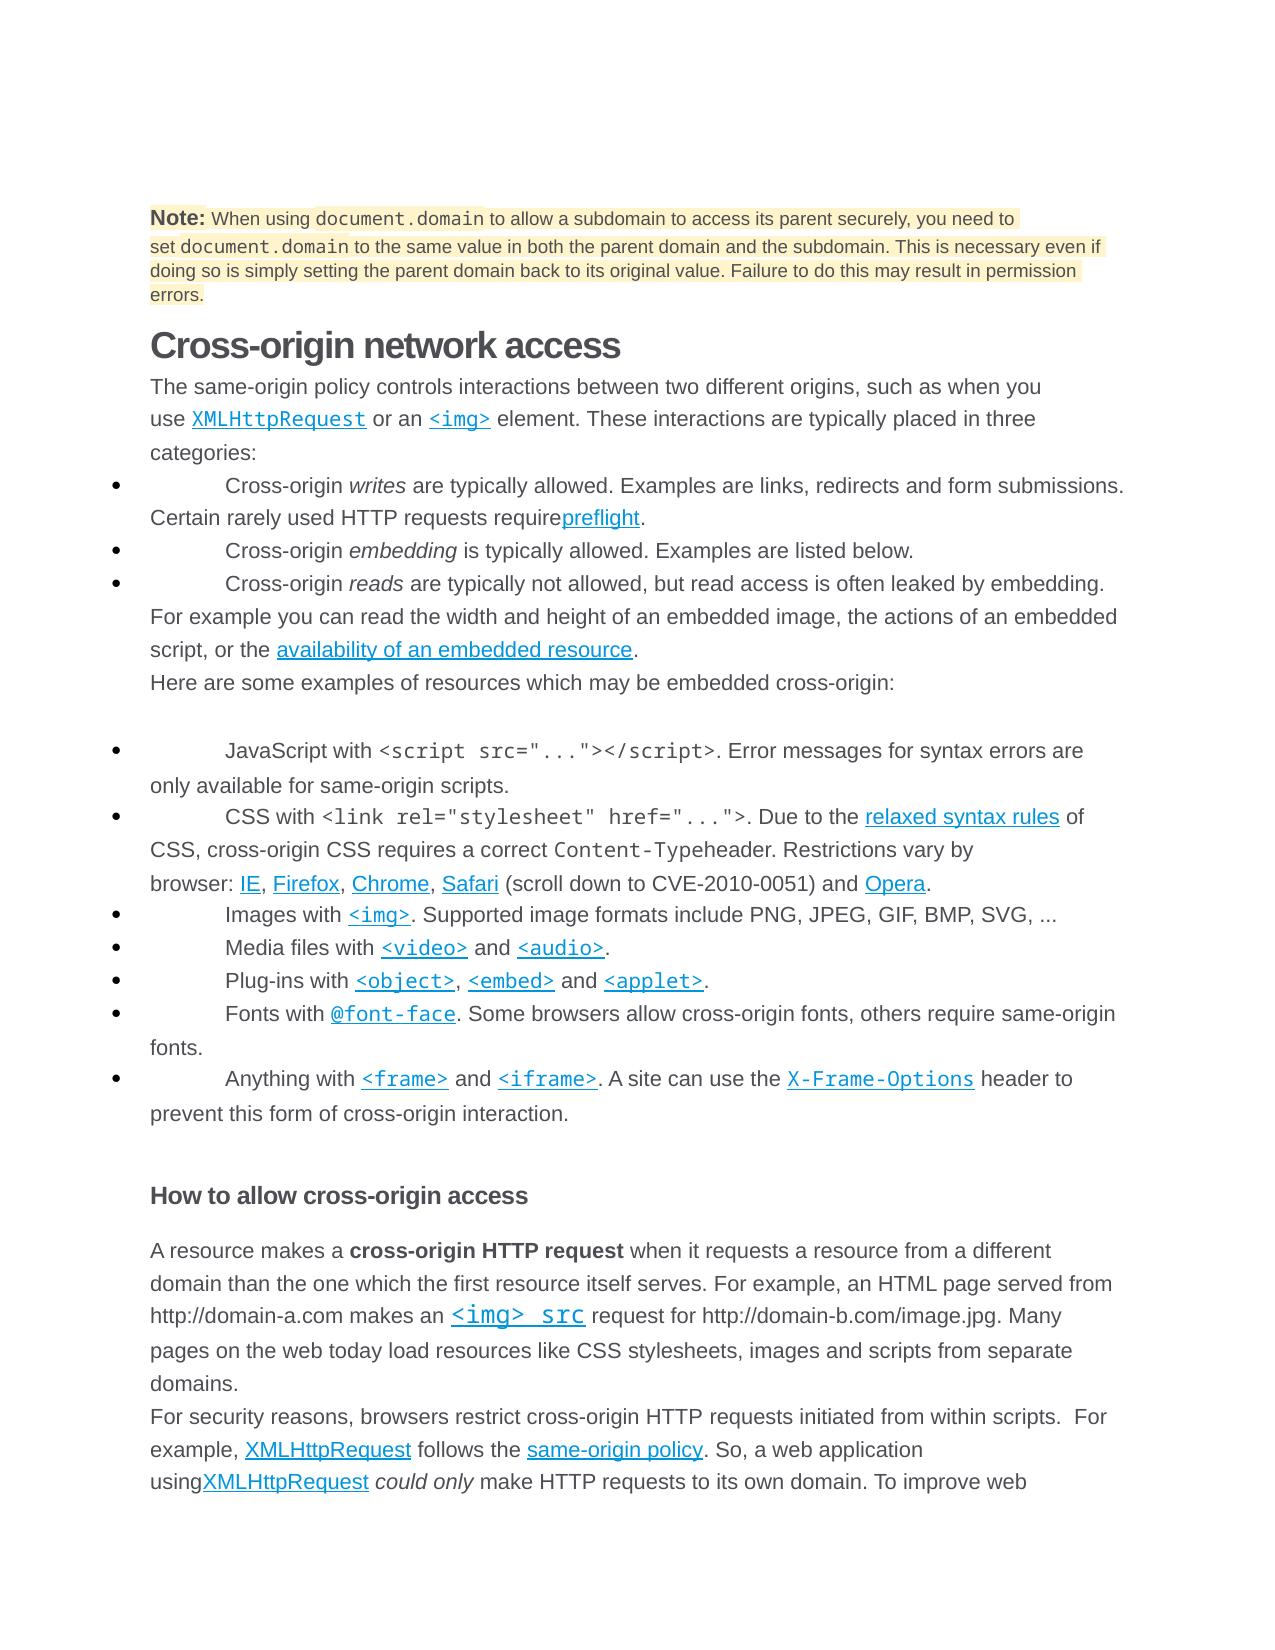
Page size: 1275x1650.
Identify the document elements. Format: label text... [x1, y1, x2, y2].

list JavaScript with <script src="..."></script>. Error messages for syntax errors are only available for same-origin scripts. [112, 732, 1125, 798]
list Images with <img>. Supported image formats include PNG, JPEG, GIF, BMP, SVG, ... [112, 896, 1125, 929]
list Cross-origin writes are typically allowed. Examples are links, redirects and form submissions. Certain rarely used HTTP requests requirepreflight. [112, 465, 1125, 531]
list Cross-origin embedding is typically allowed. Examples are listed below. [112, 531, 1125, 563]
list Fonts with @font-face. Some browsers allow cross-origin fonts, others require same-origin fonts. [112, 994, 1125, 1060]
list Cross-origin reads are typically not allowed, but read access is often leaked by embedding. For example you can read the width and height of an embedded image, the actions of an embedded script, or the availability of an embedded resource. [112, 563, 1125, 662]
text Here are some examples of resources which may be embedded cross-origin: [150, 662, 1125, 694]
list Plug-ins with <object>, <embed> and <applet>. [112, 962, 1125, 994]
list Media files with <video> and <audio>. [112, 929, 1125, 962]
list CSS with <link rel="stylesheet" href="...">. Due to the relaxed syntax rules of CSS, cross-origin CSS requires a correct Content-Typeheader. Restrictions vary by browser: IE, Firefox, Chrome, Safari (scroll down to CVE-2010-0051) and Opera. [112, 798, 1125, 896]
text Note: When using document.domain to allow a subdomain to access its parent securely, you need to set document.domain to the same value in both the parent domain and the subdomain. This is necessary even if doing so is simply setting the parent domain back to its original value. Failure to do this may result in permission errors. [150, 205, 1125, 305]
text The same-origin policy controls interactions between two different origins, such as when you use XMLHttpRequest or an <img> element. These interactions are typically placed in three categories: [150, 366, 1125, 465]
subtitle Cross-origin network access [150, 323, 1125, 366]
list Anything with <frame> and <iframe>. A site can use the X-Frame-Options header to prevent this form of cross-origin interaction. [112, 1060, 1125, 1126]
text For security reasons, browsers restrict cross-origin HTTP requests initiated from within scripts. For example, XMLHttpRequest follows the same-origin policy. So, a web application usingXMLHttpRequest could only make HTTP requests to its own domain. To improve web [150, 1396, 1125, 1494]
text A resource makes a cross-origin HTTP request when it requests a resource from a different domain than the one which the first resource itself serves. For example, an HTML page served from http://domain-a.com makes an <img> src request for http://domain-b.com/image.jpg. Many pages on the web today load resources like CSS stylesheets, images and scripts from separate domains. [150, 1231, 1125, 1396]
subtitle How to allow cross-origin access [150, 1181, 1125, 1210]
